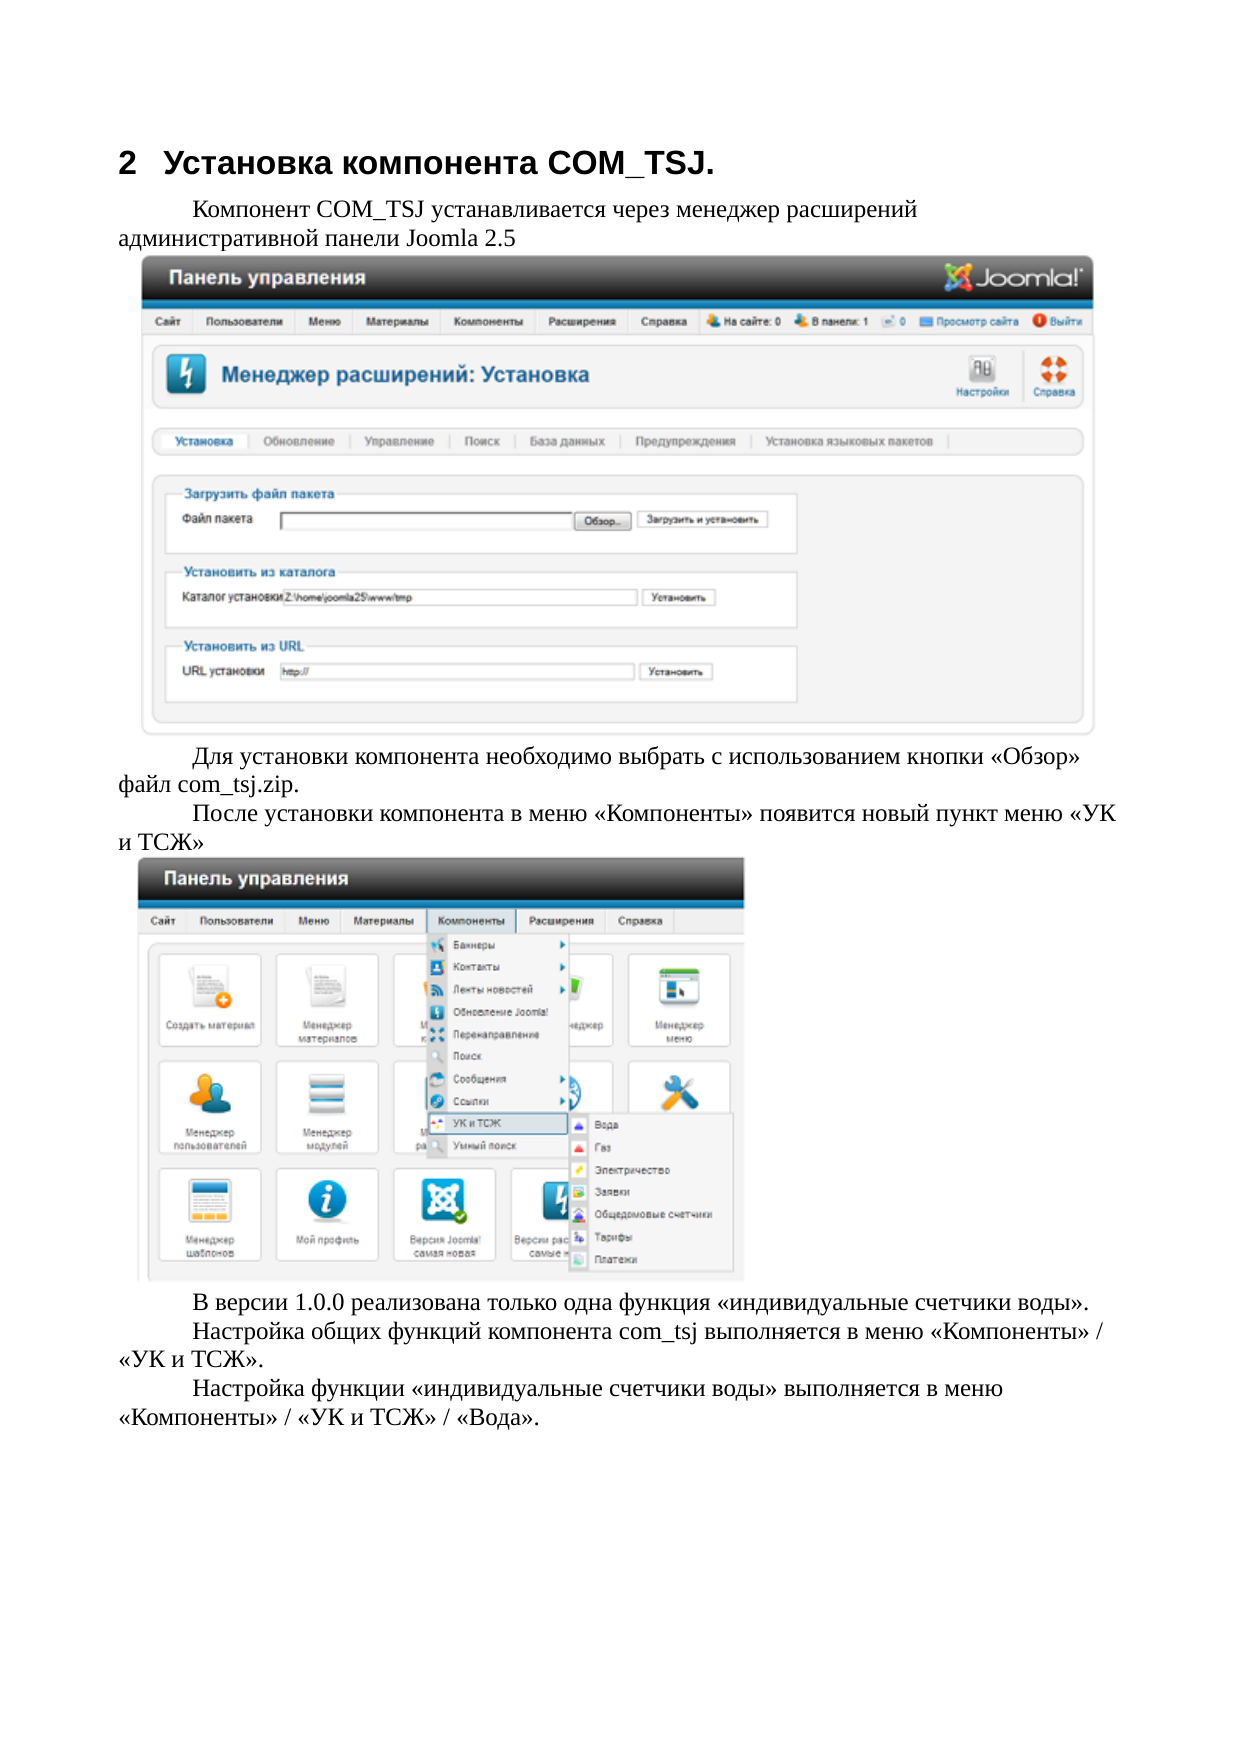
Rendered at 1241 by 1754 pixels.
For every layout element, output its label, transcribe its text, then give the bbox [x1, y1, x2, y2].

text Настройка функции «индивидуальные счетчики воды» выполняется в меню «Компоненты» / «УК и ТСЖ» / «Вода». [118, 1373, 1122, 1431]
text Настройка общих функций компонента com_tsj выполняется в меню «Компоненты» / «УК и ТСЖ». [118, 1316, 1122, 1373]
text Компонент COM_TSJ устанавливается через менеджер расширений административной панели Joomla 2.5 [118, 194, 1122, 252]
picture [141, 251, 1099, 741]
text В версии 1.0.0 реализована только одна функция «индивидуальные счетчики воды». [118, 856, 1122, 1316]
subtitle Установка компонента COM_TSJ. [118, 143, 1122, 182]
picture [137, 855, 750, 1287]
text После установки компонента в меню «Компоненты» появится новый пункт меню «УК и ТСЖ» [118, 798, 1122, 856]
text Для установки компонента необходимо выбрать с использованием кнопки «Обзор» файл com_tsj.zip. [118, 252, 1122, 798]
